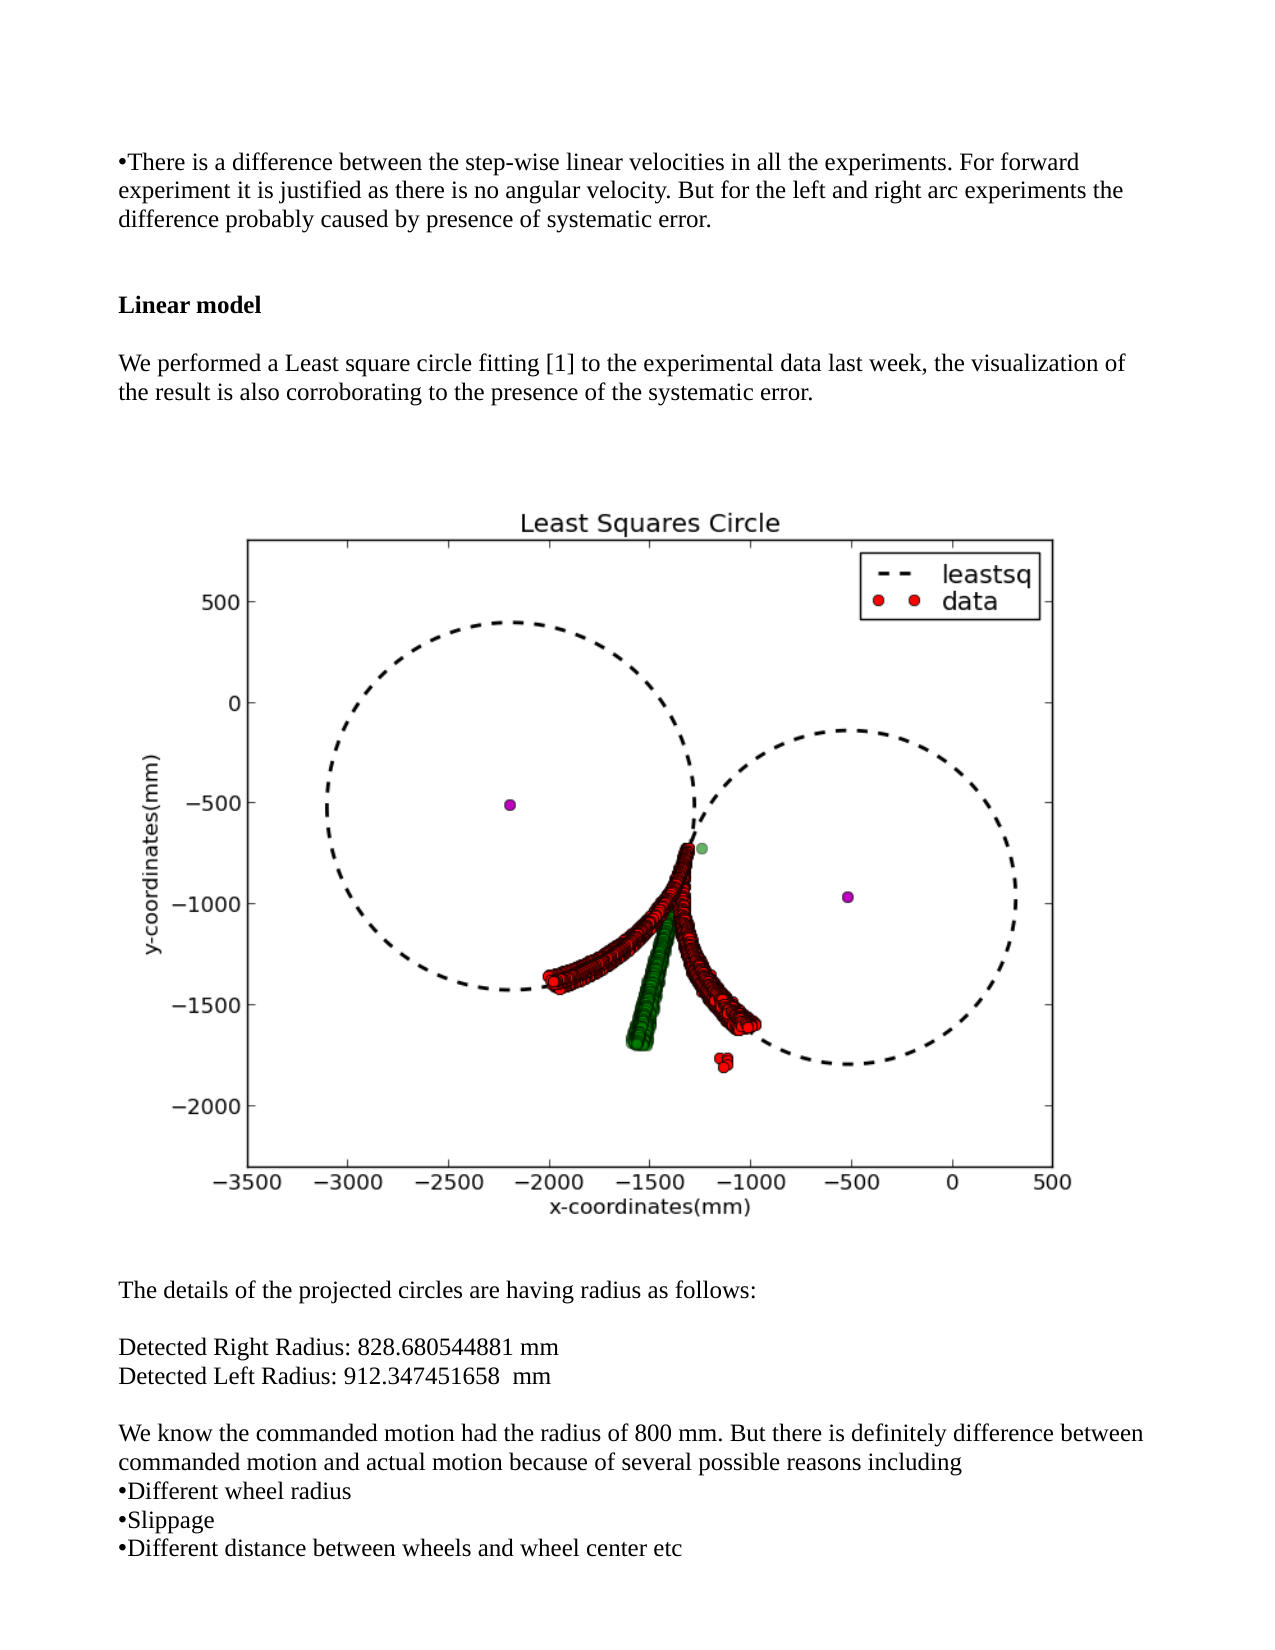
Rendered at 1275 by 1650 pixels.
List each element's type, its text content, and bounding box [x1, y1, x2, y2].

text We performed a Least square circle fitting [1] to the experimental data last week, the visualization of the result is also corroborating to the presence of the systematic error. [118, 348, 1157, 406]
list Slippage [118, 1505, 1157, 1533]
list Different wheel radius [118, 1476, 1157, 1505]
text The details of the projected circles are having radius as follows: [118, 1275, 1157, 1303]
list There is a difference between the step-wise linear velocities in all the experiments. For forward experiment it is justified as there is no angular velocity. But for the left and right arc experiments the difference probably caused by presence of systematic error. [118, 147, 1157, 233]
text Detected Right Radius: 828.680544881 mm [118, 1332, 1157, 1361]
text Detected Left Radius: 912.347451658 mm [118, 1361, 1157, 1390]
text We know the commanded motion had the radius of 800 mm. But there is definitely difference between commanded motion and actual motion because of several possible reasons including [118, 1418, 1157, 1476]
text Linear model [118, 291, 1157, 319]
list Different distance between wheels and wheel center etc [118, 1533, 1157, 1562]
